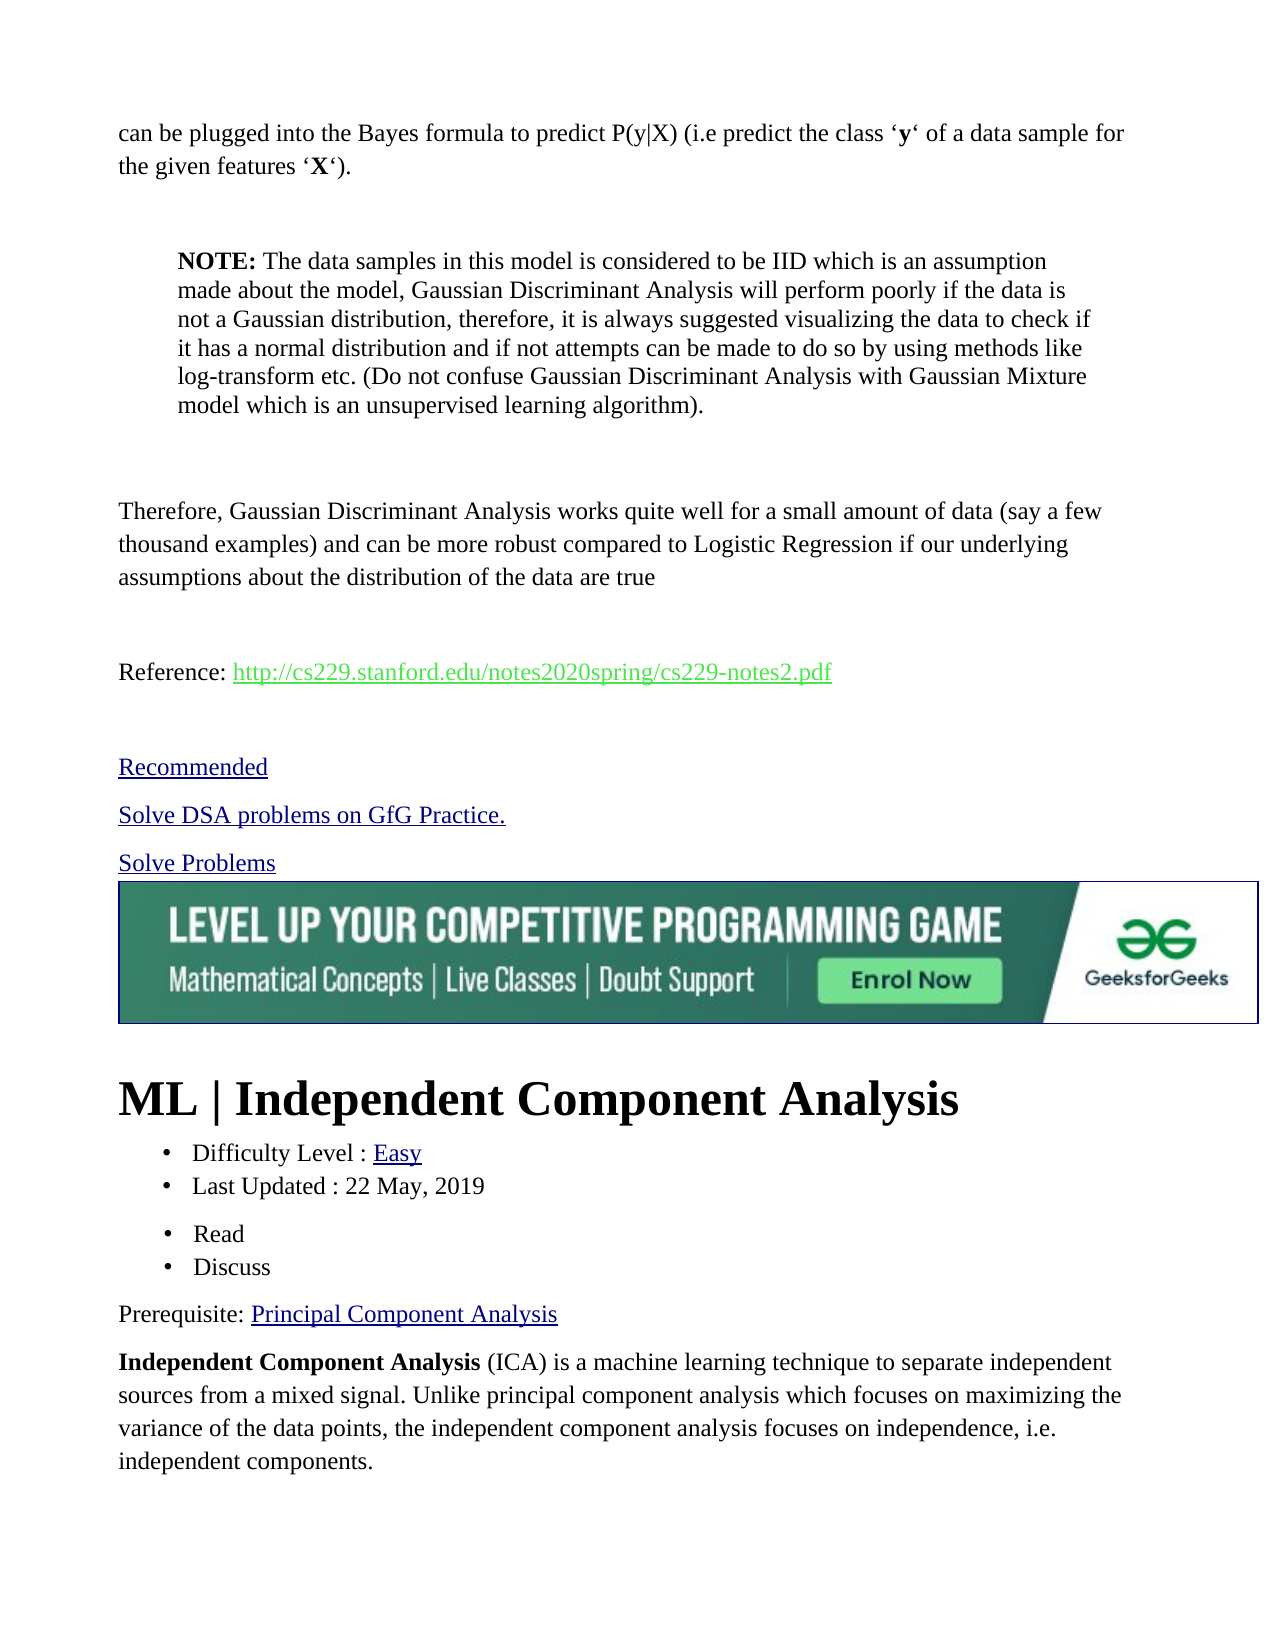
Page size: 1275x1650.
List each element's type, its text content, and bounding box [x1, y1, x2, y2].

text can be plugged into the Bayes formula to predict P(y|X) (i.e predict the class ‘y‘ of a data sample for the given features ‘X‘). [118, 118, 1157, 180]
list Last Updated : 22 May, 2019 [162, 1171, 1157, 1200]
text Recommended [118, 752, 1157, 781]
list Difficulty Level : Easy [162, 1138, 1157, 1167]
text NOTE: The data samples in this model is considered to be IID which is an assumption made about the model, Gaussian Discriminant Analysis will perform poorly if the data is not a Gaussian distribution, therefore, it is always suggested visualizing the data to check if it has a normal distribution and if not attempts can be made to do so by using methods like log-transform etc. (Do not confuse Gaussian Discriminant Analysis with Gaussian Mixture model which is an unsupervised learning algorithm). [177, 246, 1098, 419]
text Reference: http://cs229.stanford.edu/notes2020spring/cs229-notes2.pdf [118, 657, 1157, 686]
list Discuss [164, 1252, 1157, 1281]
text Therefore, Gaussian Discriminant Analysis works quite well for a small amount of data (say a few thousand examples) and can be more robust compared to Logistic Regression if our underlying assumptions about the distribution of the data are true [118, 496, 1157, 591]
picture [120, 882, 1257, 1023]
text Solve DSA problems on GfG Practice. [118, 800, 1157, 829]
subtitle ML | Independent Component Analysis [118, 1068, 1157, 1126]
text Solve Problems [118, 848, 1157, 876]
list Read [164, 1219, 1157, 1248]
text Prerequisite: Principal Component Analysis [118, 1299, 1157, 1328]
text Independent Component Analysis (ICA) is a machine learning technique to separate independent sources from a mixed signal. Unlike principal component analysis which focuses on maximizing the variance of the data points, the independent component analysis focuses on independence, i.e. independent components. [118, 1347, 1157, 1475]
